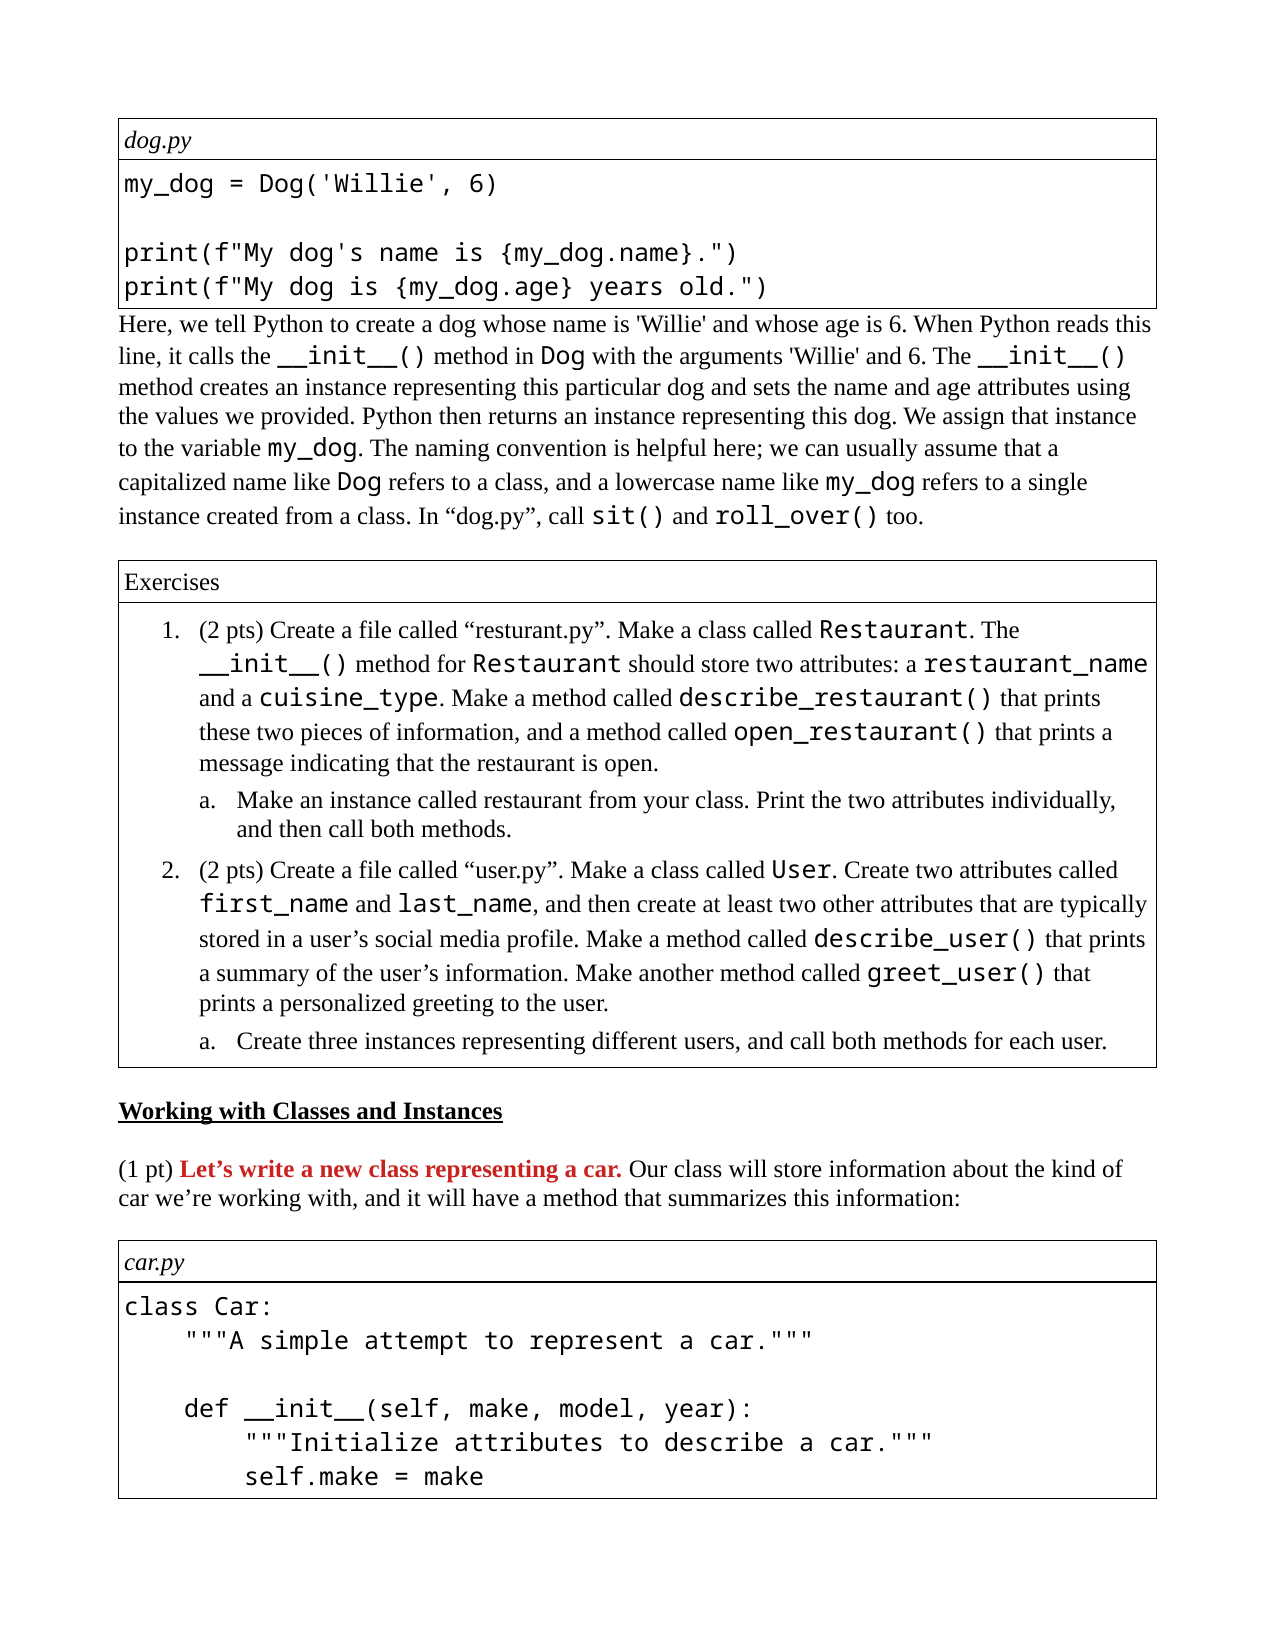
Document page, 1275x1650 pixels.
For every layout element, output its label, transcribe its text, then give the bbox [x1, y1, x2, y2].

table_header dog.py [119, 119, 1156, 159]
text (1 pt) Let’s write a new class representing a car. Our class will store information about the kind of car we’re working with, and it will have a method that summarizes this information: [118, 1154, 1157, 1211]
table_cell (2 pts) Create a file called “resturant.py”. Make a class called Restaurant. The __init__() method for Restaurant should store two attributes: a restaurant_name and a cuisine_type. Make a method called describe_restaurant() that prints these two pieces of information, and a method called open_restaurant() that prints a message indicating that the restaurant is open. Make an instance called restaurant from your class. Print the two attributes individually, and then call both methods. (2 pts) Create a file called “user.py”. Make a class called User. Create two attributes called first_name and last_name, and then create at least two other attributes that are typically stored in a user’s social media profile. Make a method called describe_user() that prints a summary of the user’s information. Make another method called greet_user() that prints a personalized greeting to the user. Create three instances representing different users, and call both methods for each user. [119, 603, 1156, 1067]
text Here, we tell Python to create a dog whose name is 'Willie' and whose age is 6. When Python reads this line, it calls the __init__() method in Dog with the arguments 'Willie' and 6. The __init__() method creates an instance representing this particular dog and sets the name and age attributes using the values we provided. Python then returns an instance representing this dog. We assign that instance to the variable my_dog. The naming convention is helpful here; we can usually assume that a capitalized name like Dog refers to a class, and a lowercase name like my_dog refers to a single instance created from a class. In “dog.py”, call sit() and roll_over() too. [118, 309, 1157, 532]
table_header Exercises [119, 561, 1156, 602]
table_cell class Car: """A simple attempt to represent a car.""" def __init__(self, make, model, year): """Initialize attributes to describe a car.""" self.make = make [119, 1283, 1156, 1498]
table_cell my_dog = Dog('Willie', 6) print(f"My dog's name is {my_dog.name}.") print(f"My dog is {my_dog.age} years old.") [119, 160, 1156, 308]
text Working with Classes and Instances [118, 1096, 1157, 1125]
table_header car.py [119, 1241, 1156, 1281]
